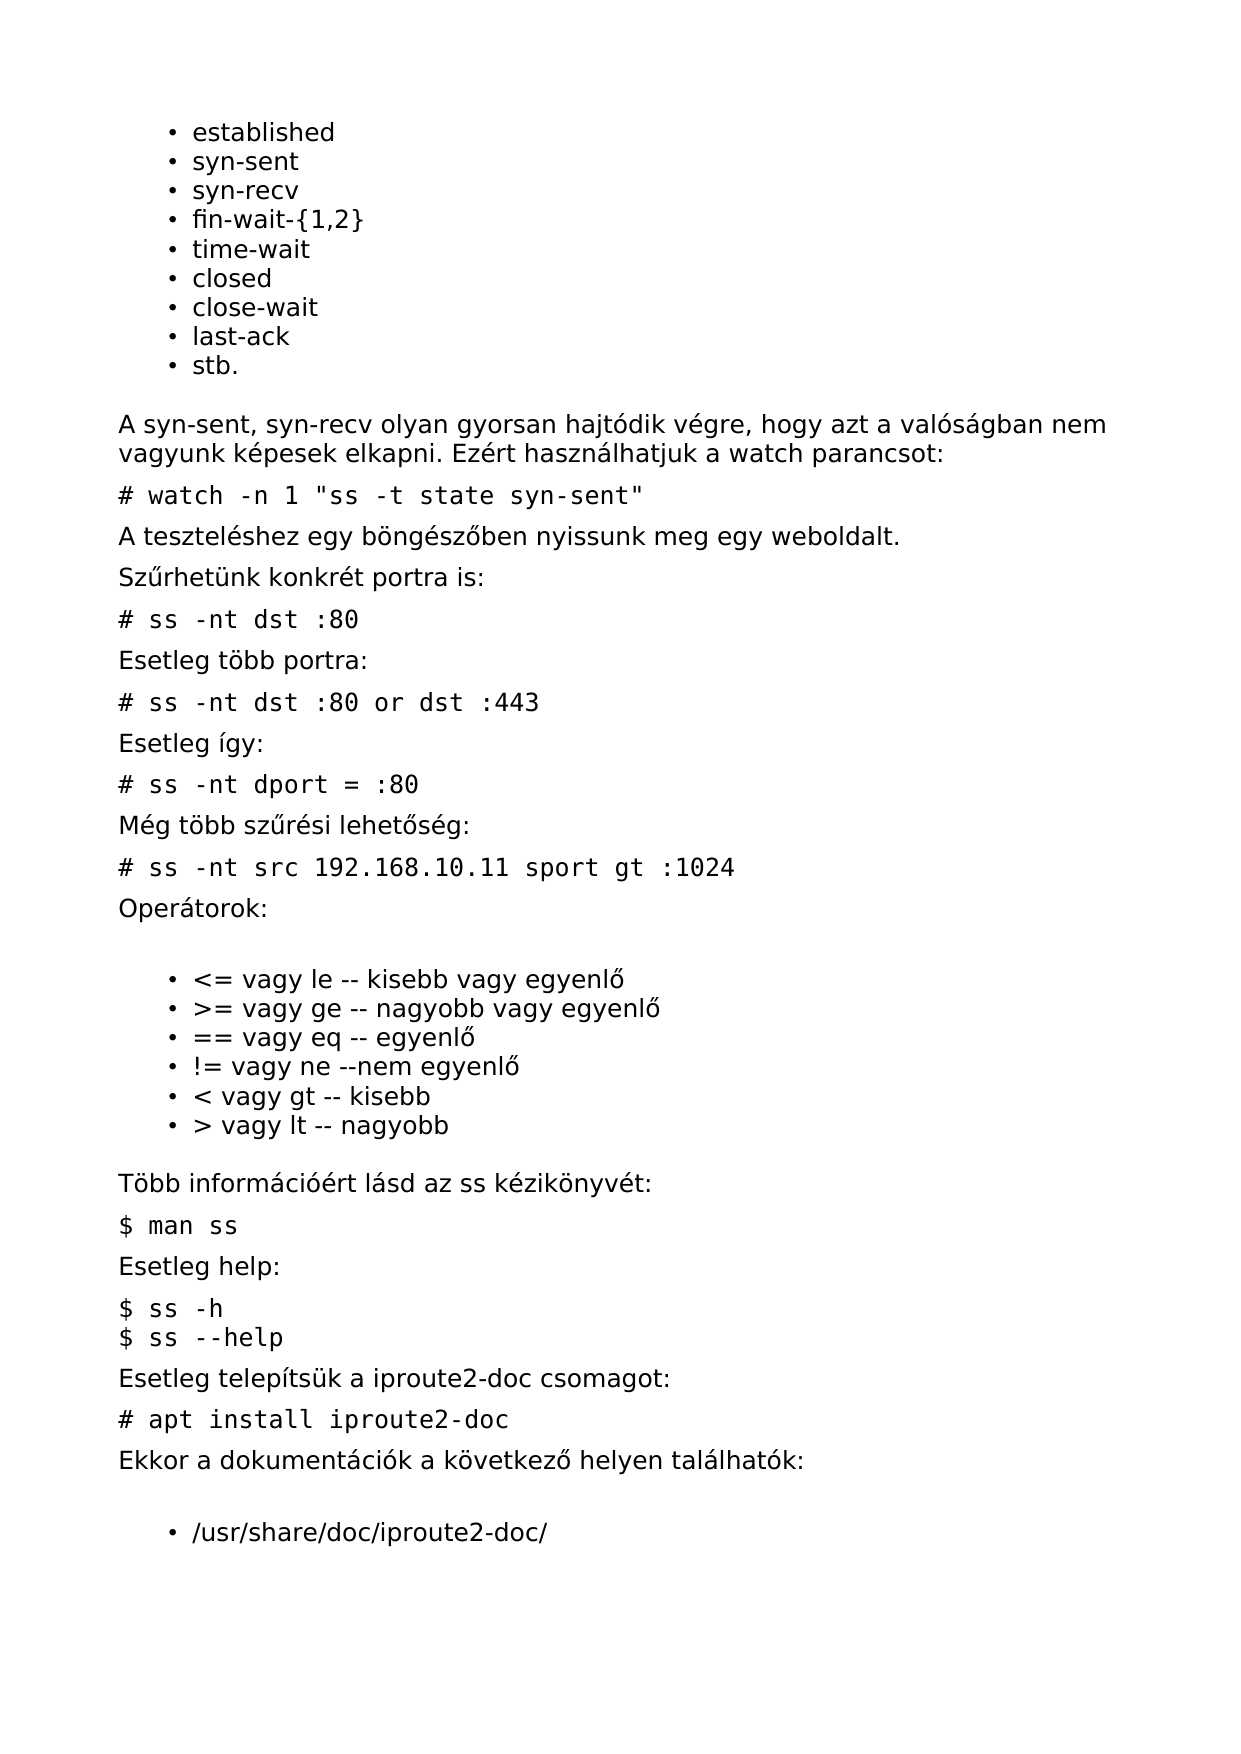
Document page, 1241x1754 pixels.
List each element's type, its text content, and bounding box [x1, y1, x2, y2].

list fin-wait-{1,2} [177, 206, 1122, 235]
text A syn-sent, syn-recv olyan gyorsan hajtódik végre, hogy azt a valóságban nem vagyunk képesek elkapni. Ezért használhatjuk a watch parancsot: [118, 410, 1122, 468]
text Ekkor a dokumentációk a következő helyen találhatók: [118, 1447, 1122, 1476]
list < vagy gt -- kisebb [177, 1082, 1122, 1111]
text A teszteléshez egy böngészőben nyissunk meg egy weboldalt. [118, 522, 1122, 551]
list <= vagy le -- kisebb vagy egyenlő [177, 965, 1122, 994]
text Esetleg így: [118, 729, 1122, 758]
text # watch -n 1 "ss -t state syn-sent" [118, 481, 1122, 510]
text # ss -nt dport = :80 [118, 770, 1122, 799]
text # apt install iproute2-doc [118, 1406, 1122, 1435]
list time-wait [177, 235, 1122, 264]
text Operátorok: [118, 894, 1122, 923]
text # ss -nt dst :80 or dst :443 [118, 688, 1122, 717]
text Esetleg több portra: [118, 646, 1122, 675]
list stb. [177, 351, 1122, 381]
list syn-sent [177, 147, 1122, 176]
list >= vagy ge -- nagyobb vagy egyenlő [177, 994, 1122, 1023]
text # ss -nt src 192.168.10.11 sport gt :1024 [118, 853, 1122, 882]
list close-wait [177, 293, 1122, 322]
list last-ack [177, 322, 1122, 351]
list > vagy lt -- nagyobb [177, 1111, 1122, 1140]
list syn-recv [177, 176, 1122, 206]
text Esetleg telepítsük a iproute2-doc csomagot: [118, 1364, 1122, 1393]
list /usr/share/doc/iproute2-doc/ [177, 1518, 1122, 1547]
list established [177, 118, 1122, 147]
list == vagy eq -- egyenlő [177, 1023, 1122, 1053]
list != vagy ne --nem egyenlő [177, 1053, 1122, 1082]
text Még több szűrési lehetőség: [118, 811, 1122, 841]
text Több információért lásd az ss kézikönyvét: [118, 1169, 1122, 1199]
text $ ss -h $ ss --help [118, 1294, 1122, 1352]
text $ man ss [118, 1211, 1122, 1240]
list closed [177, 264, 1122, 293]
text Szűrhetünk konkrét portra is: [118, 563, 1122, 593]
text # ss -nt dst :80 [118, 605, 1122, 634]
text Esetleg help: [118, 1252, 1122, 1281]
